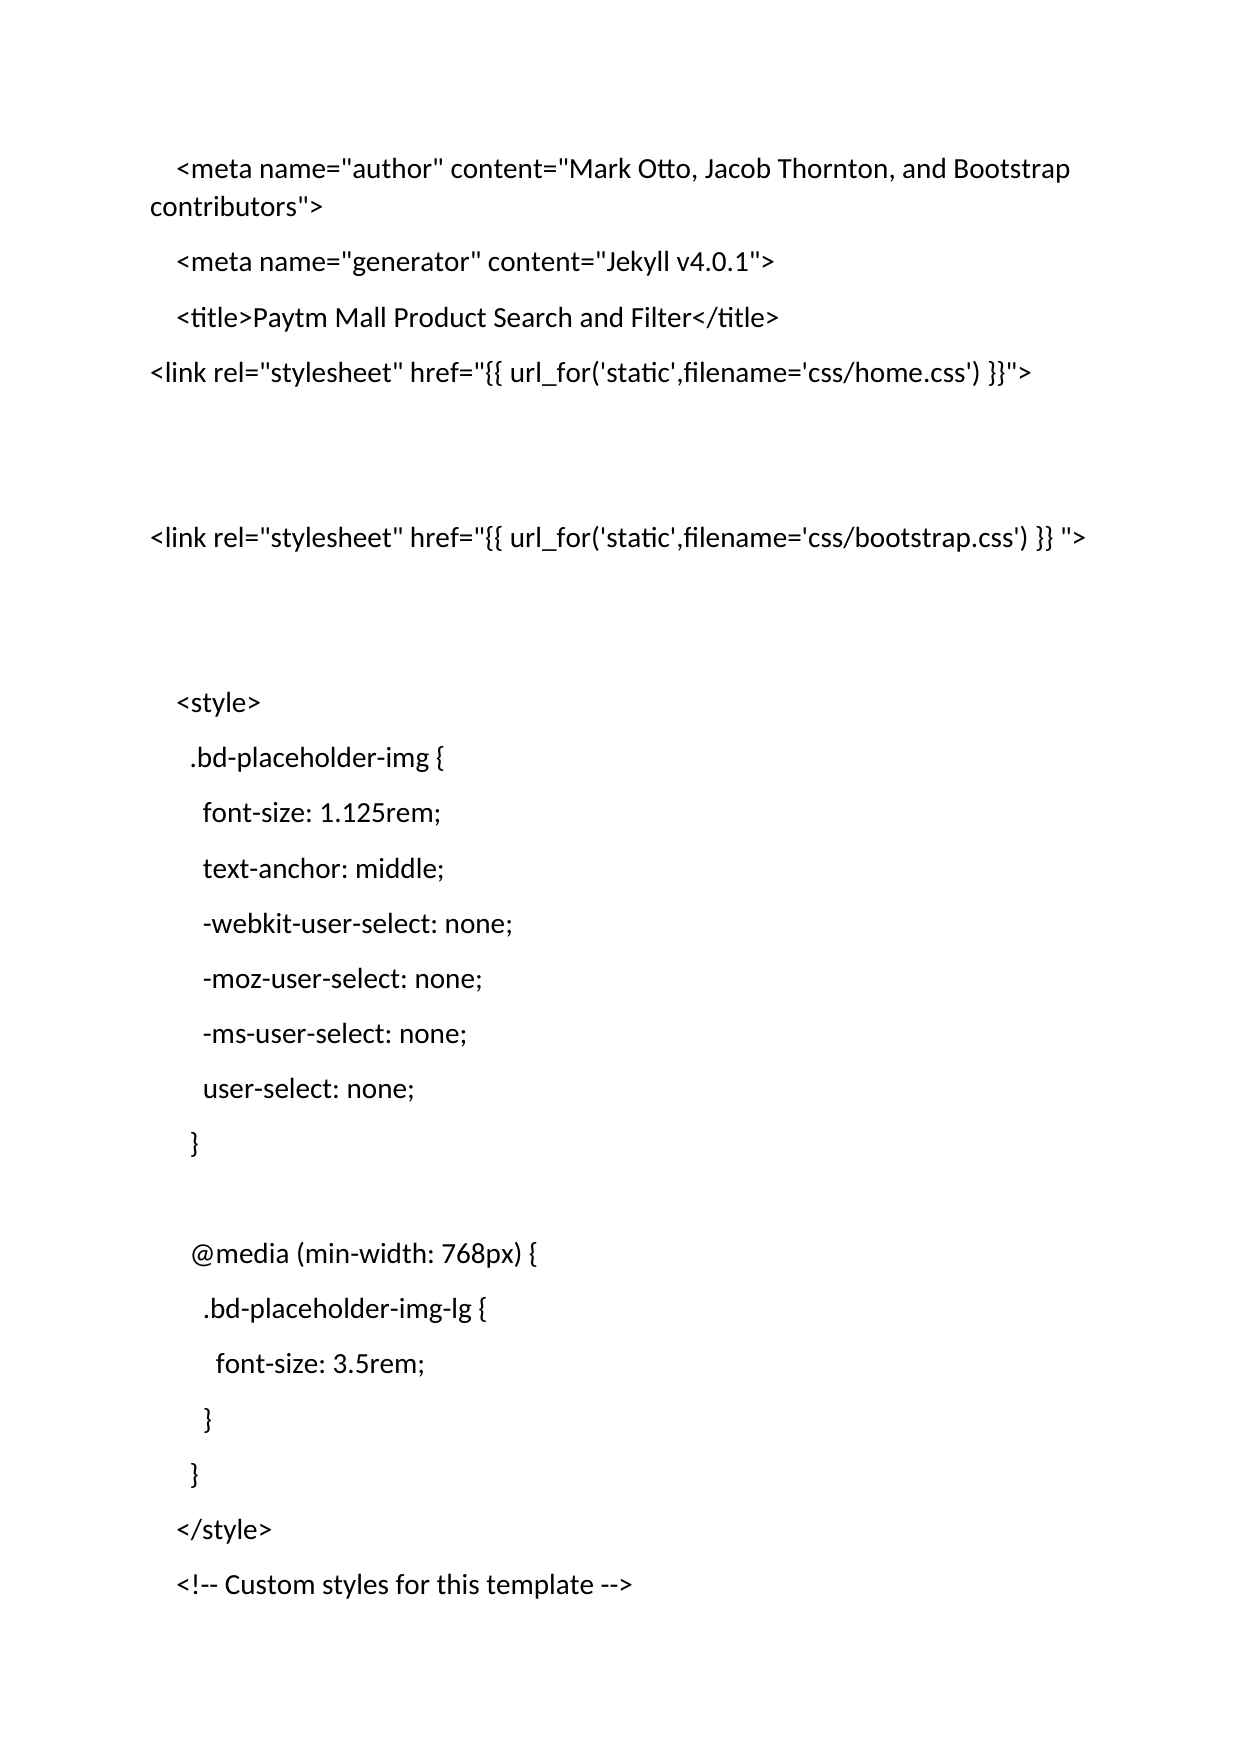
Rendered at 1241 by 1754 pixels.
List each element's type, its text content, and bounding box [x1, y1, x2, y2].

text -webkit-user-select: none; [150, 905, 1090, 940]
text } [150, 1456, 1090, 1491]
text </style> [150, 1511, 1090, 1547]
text } [150, 1125, 1090, 1161]
text <title>Paytm Mall Product Search and Filter</title> [150, 299, 1090, 334]
text <style> [150, 684, 1090, 720]
text } [150, 1401, 1090, 1436]
text .bd-placeholder-img { [150, 739, 1090, 775]
text .bd-placeholder-img-lg { [150, 1291, 1090, 1326]
text -ms-user-select: none; [150, 1015, 1090, 1051]
text <meta name="generator" content="Jekyll v4.0.1"> [150, 243, 1090, 279]
text -moz-user-select: none; [150, 960, 1090, 996]
text <!-- Custom styles for this template --> [150, 1566, 1090, 1602]
text <meta name="author" content="Mark Otto, Jacob Thornton, and Bootstrap contributors"> [150, 150, 1090, 224]
text @media (min-width: 768px) { [150, 1235, 1090, 1271]
text font-size: 1.125rem; [150, 794, 1090, 830]
text <link rel="stylesheet" href="{{ url_for('static',filename='css/bootstrap.css') }} "> [150, 519, 1090, 555]
text text-anchor: middle; [150, 850, 1090, 885]
text <link rel="stylesheet" href="{{ url_for('static',filename='css/home.css') }}"> [150, 354, 1090, 389]
text font-size: 3.5rem; [150, 1346, 1090, 1381]
text user-select: none; [150, 1070, 1090, 1106]
